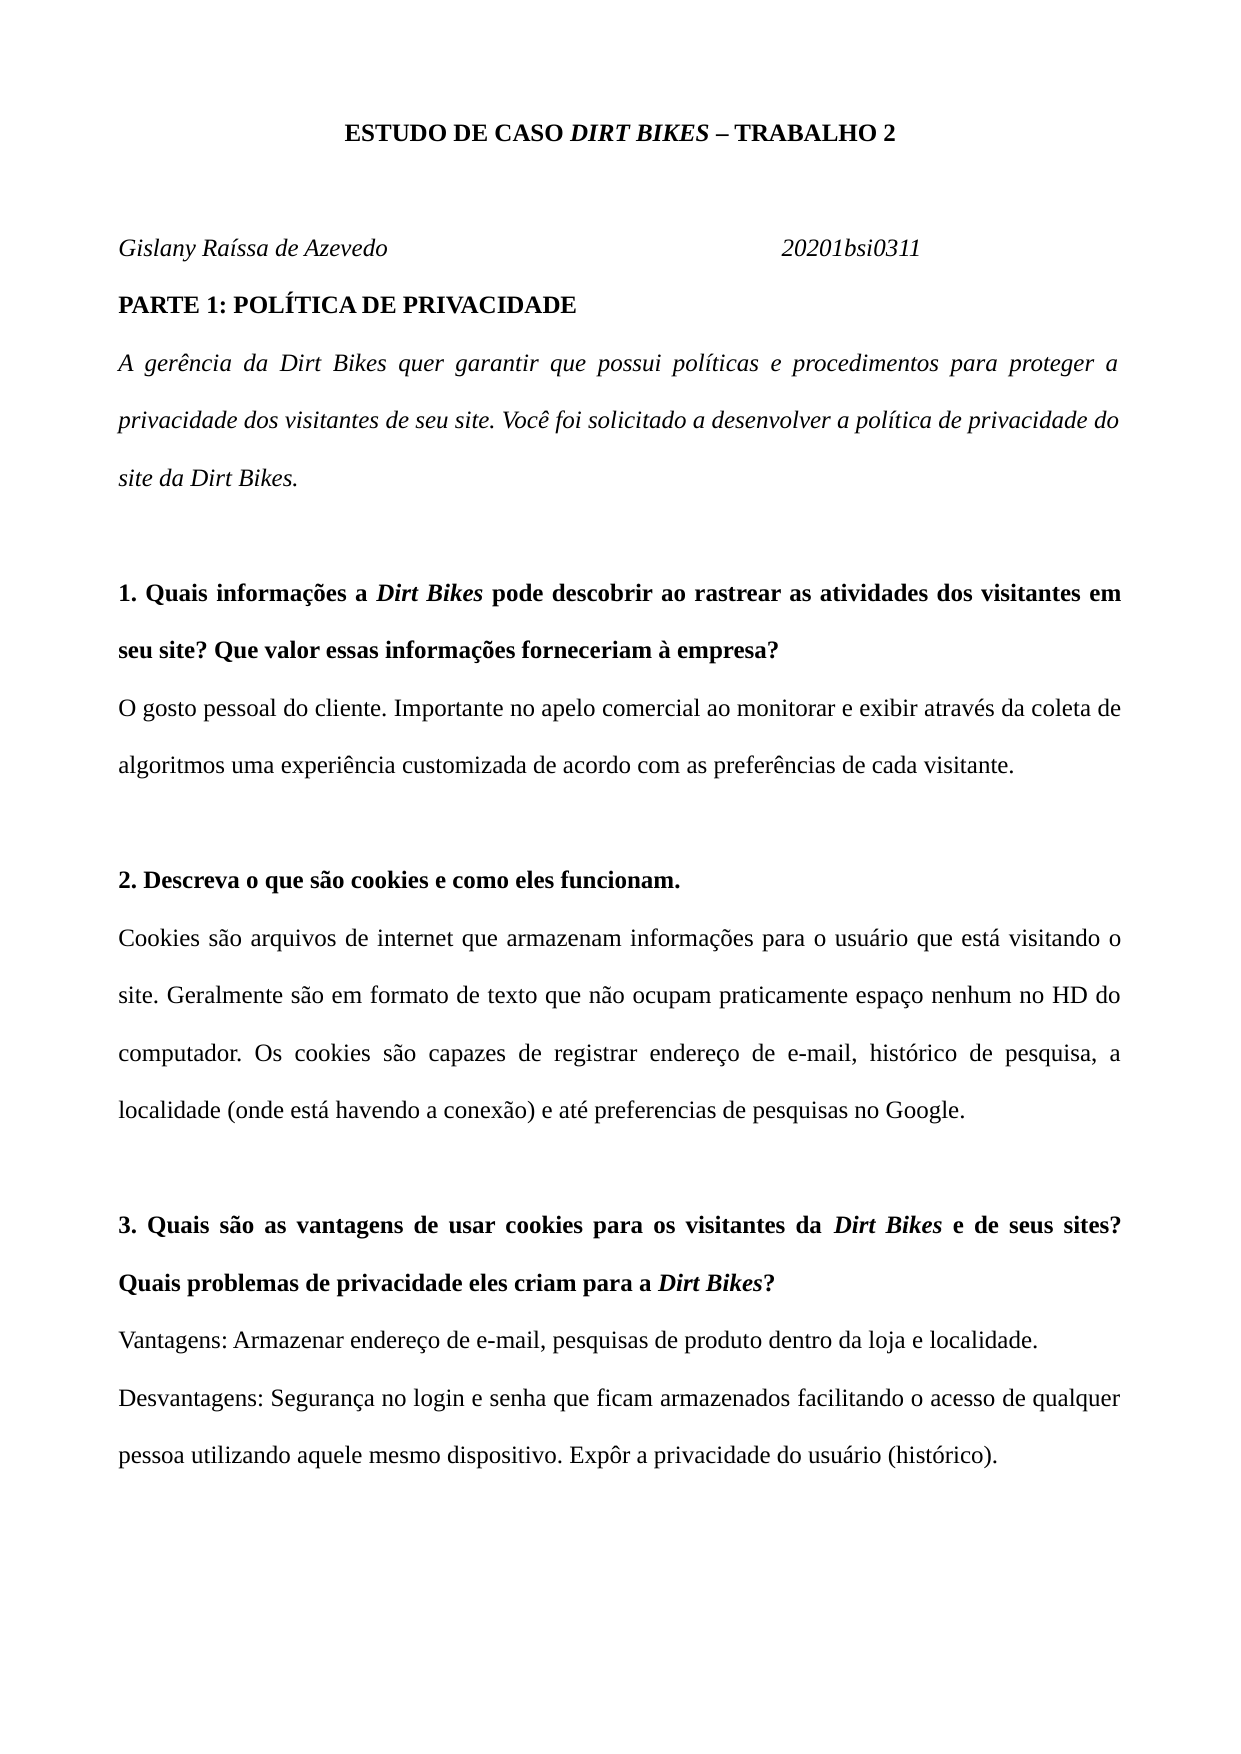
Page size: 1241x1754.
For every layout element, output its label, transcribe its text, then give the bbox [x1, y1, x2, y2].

text 1. Quais informações a Dirt Bikes pode descobrir ao rastrear as atividades dos visitantes em seu site? Que valor essas informações forneceriam à empresa? [118, 578, 1122, 664]
text A gerência da Dirt Bikes quer garantir que possui políticas e procedimentos para proteger a privacidade dos visitantes de seu site. Você foi solicitado a desenvolver a política de privacidade do site da Dirt Bikes. [118, 348, 1122, 492]
text 3. Quais são as vantagens de usar cookies para os visitantes da Dirt Bikes e de seus sites? Quais problemas de privacidade eles criam para a Dirt Bikes? [118, 1211, 1122, 1297]
text Cookies são arquivos de internet que armazenam informações para o usuário que está visitando o site. Geralmente são em formato de texto que não ocupam praticamente espaço nenhum no HD do computador. Os cookies são capazes de registrar endereço de e-mail, histórico de pesquisa, a localidade (onde está havendo a conexão) e até preferencias de pesquisas no Google. [118, 923, 1122, 1124]
text Gislany Raíssa de Azevedo 20201bsi0311 [118, 233, 1122, 262]
text 2. Descreva o que são cookies e como eles funcionam. [118, 866, 1122, 894]
text Vantagens: Armazenar endereço de e-mail, pesquisas de produto dentro da loja e localidade. [118, 1326, 1122, 1354]
text O gosto pessoal do cliente. Importante no apelo comercial ao monitorar e exibir através da coleta de algoritmos uma experiência customizada de acordo com as preferências de cada visitante. [118, 693, 1122, 779]
text Desvantagens: Segurança no login e senha que ficam armazenados facilitando o acesso de qualquer pessoa utilizando aquele mesmo dispositivo. Expôr a privacidade do usuário (histórico). [118, 1383, 1122, 1469]
text PARTE 1: POLÍTICA DE PRIVACIDADE [118, 291, 1122, 319]
text ESTUDO DE CASO DIRT BIKES – TRABALHO 2 [118, 118, 1122, 147]
